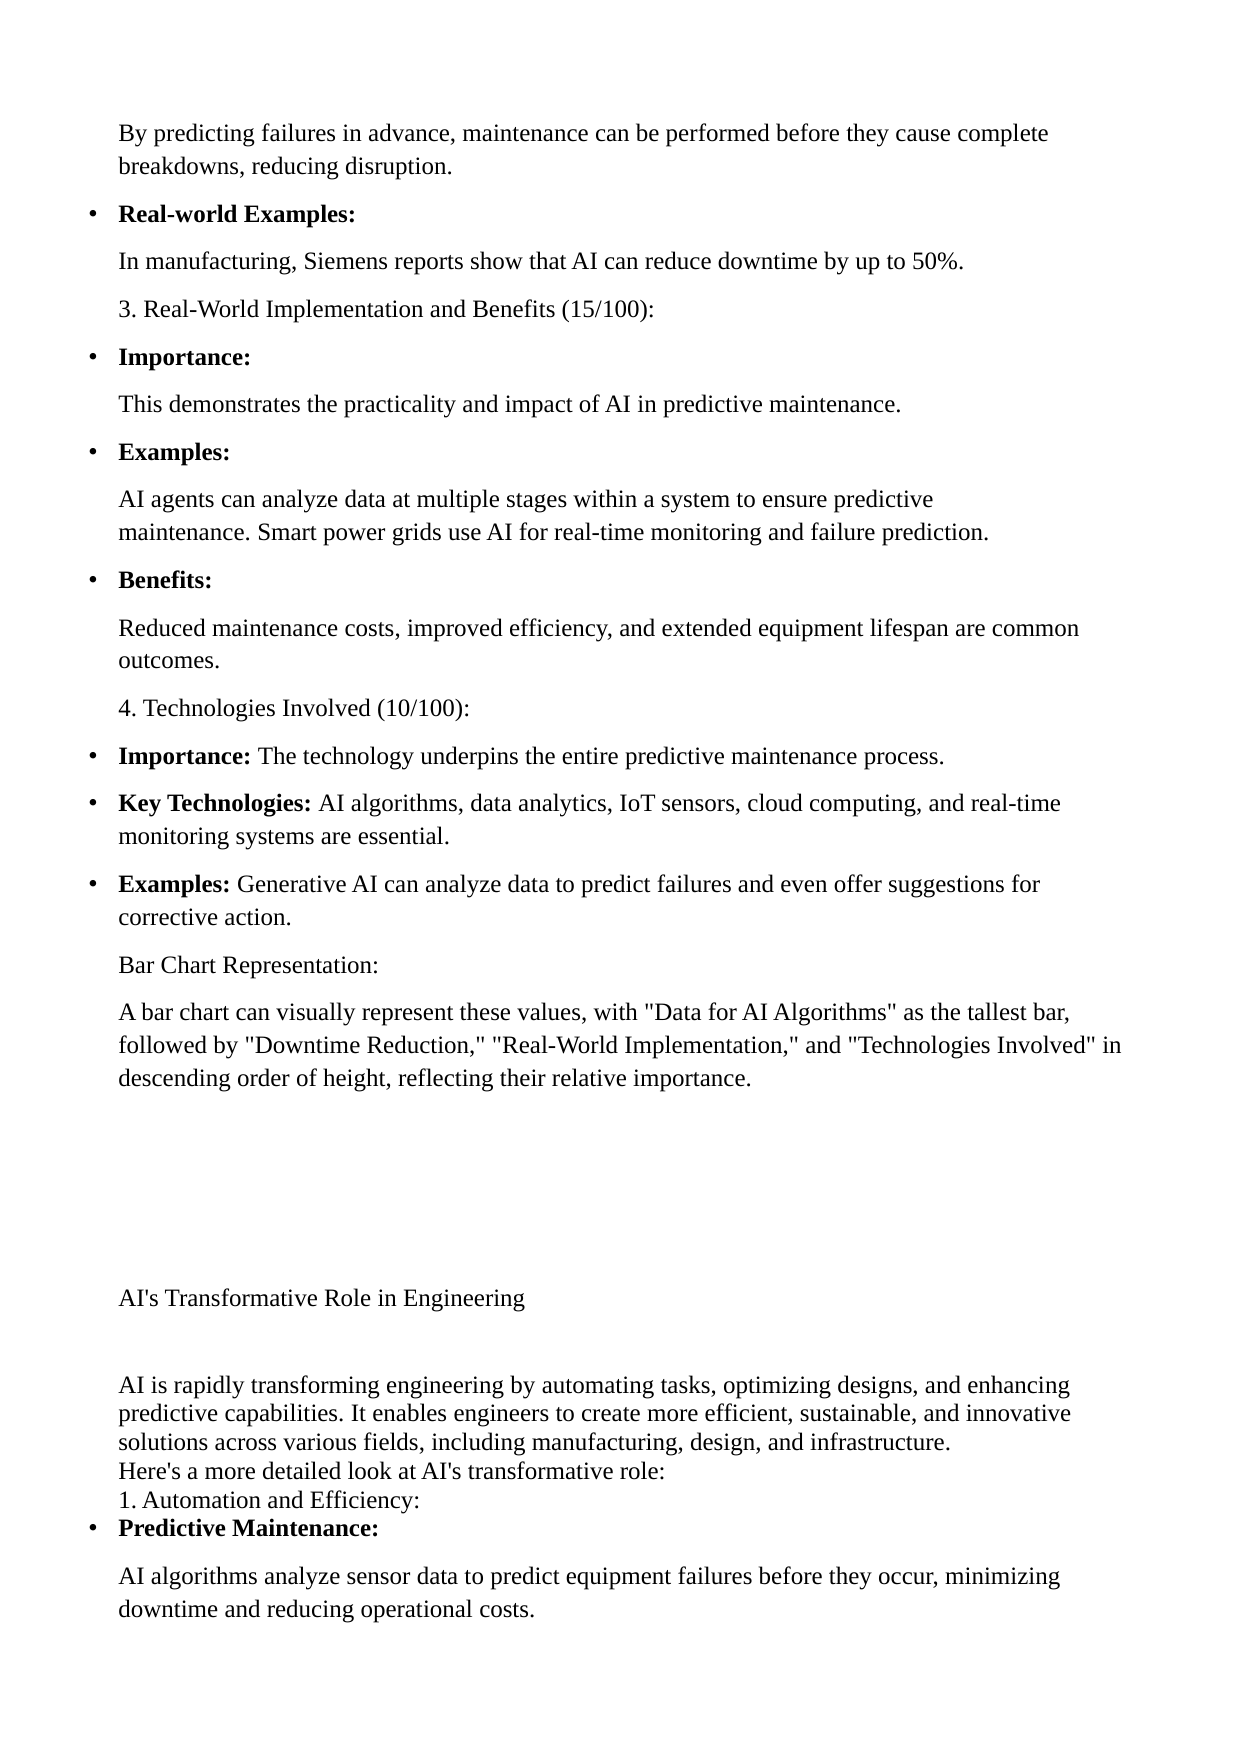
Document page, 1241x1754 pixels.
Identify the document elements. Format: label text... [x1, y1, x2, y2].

list Importance: [118, 342, 1122, 370]
list AI algorithms analyze sensor data to predict equipment failures before they occur, minimizing downtime and reducing operational costs. [118, 1561, 1122, 1623]
list Benefits: [118, 565, 1122, 594]
list In manufacturing, Siemens reports show that AI can reduce downtime by up to 50%. [118, 246, 1122, 275]
text Here's a more detailed look at AI's transformative role: [118, 1456, 1122, 1485]
list By predicting failures in advance, maintenance can be performed before they cause complete breakdowns, reducing disruption. [118, 118, 1122, 180]
text 1. Automation and Efficiency: [118, 1485, 1122, 1513]
text Bar Chart Representation: [118, 950, 1122, 978]
text 4. Technologies Involved (10/100): [118, 693, 1122, 722]
text AI's Transformative Role in Engineering [118, 1283, 1122, 1312]
list Predictive Maintenance: [118, 1513, 1122, 1542]
list Real-world Examples: [118, 199, 1122, 227]
list Reduced maintenance costs, improved efficiency, and extended equipment lifespan are common outcomes. [118, 613, 1122, 674]
text AI is rapidly transforming engineering by automating tasks, optimizing designs, and enhancing predictive capabilities. It enables engineers to create more efficient, sustainable, and innovative solutions across various fields, including manufacturing, design, and infrastructure. [118, 1370, 1122, 1456]
text 3. Real-World Implementation and Benefits (15/100): [118, 294, 1122, 323]
list Examples: [118, 437, 1122, 466]
text A bar chart can visually represent these values, with "Data for AI Algorithms" as the tallest bar, followed by "Downtime Reduction," "Real-World Implementation," and "Technologies Involved" in descending order of height, reflecting their relative importance. [118, 997, 1122, 1092]
list Importance: The technology underpins the entire predictive maintenance process. [118, 741, 1122, 769]
list This demonstrates the practicality and impact of AI in predictive maintenance. [118, 389, 1122, 418]
list Key Technologies: AI algorithms, data analytics, IoT sensors, cloud computing, and real-time monitoring systems are essential. [118, 788, 1122, 850]
list AI agents can analyze data at multiple stages within a system to ensure predictive maintenance. Smart power grids use AI for real-time monitoring and failure prediction. [118, 484, 1122, 546]
list Examples: Generative AI can analyze data to predict failures and even offer suggestions for corrective action. [118, 869, 1122, 931]
